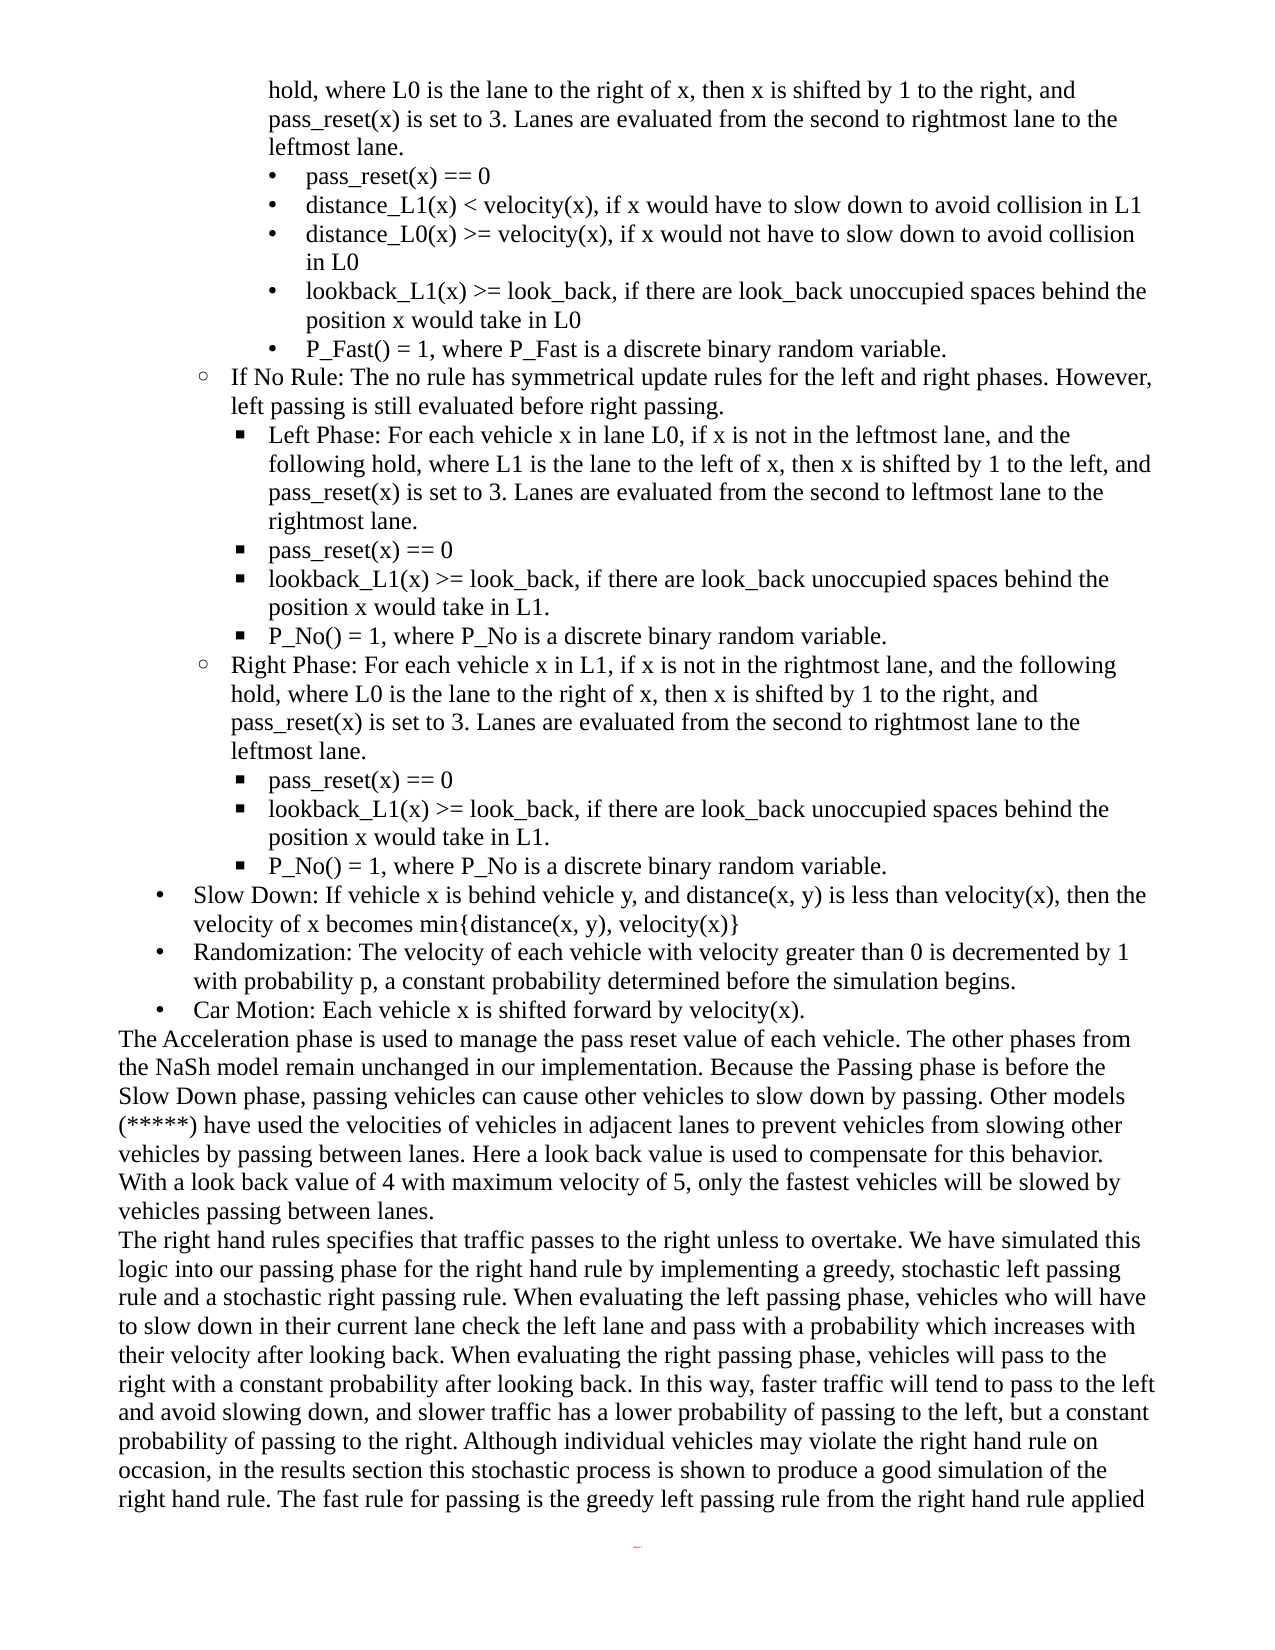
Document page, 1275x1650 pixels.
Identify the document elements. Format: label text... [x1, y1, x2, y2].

list distance_L1(x) < velocity(x), if x would have to slow down to avoid collision in L1 [268, 190, 1157, 219]
list Slow Down: If vehicle x is behind vehicle y, and distance(x, y) is less than velocity(x), then the velocity of x becomes min{distance(x, y), velocity(x)} [156, 880, 1157, 937]
list lookback_L1(x) >= look_back, if there are look_back unoccupied spaces behind the position x would take in L0 [268, 276, 1157, 334]
list hold, where L0 is the lane to the right of x, then x is shifted by 1 to the right, and pass_reset(x) is set to 3. Lanes are evaluated from the second to rightmost lane to the leftmost lane. [231, 75, 1157, 161]
list lookback_L1(x) >= look_back, if there are look_back unoccupied spaces behind the position x would take in L1. [231, 794, 1157, 851]
list Randomization: The velocity of each vehicle with velocity greater than 0 is decremented by 1 with probability p, a constant probability determined before the simulation begins. [156, 937, 1157, 995]
list pass_reset(x) == 0 [268, 161, 1157, 190]
list Car Motion: Each vehicle x is shifted forward by velocity(x). [156, 995, 1157, 1024]
list pass_reset(x) == 0 [231, 535, 1157, 564]
text The Acceleration phase is used to manage the pass reset value of each vehicle. The other phases from the NaSh model remain unchanged in our implementation. Because the Passing phase is before the Slow Down phase, passing vehicles can cause other vehicles to slow down by passing. Other models (*****) have used the velocities of vehicles in adjacent lanes to prevent vehicles from slowing other vehicles by passing between lanes. Here a look back value is used to compensate for this behavior. With a look back value of 4 with maximum velocity of 5, only the fastest vehicles will be slowed by vehicles passing between lanes. [118, 1024, 1157, 1225]
list If No Rule: The no rule has symmetrical update rules for the left and right phases. However, left passing is still evaluated before right passing. [193, 362, 1157, 420]
list Left Phase: For each vehicle x in lane L0, if x is not in the leftmost lane, and the following hold, where L1 is the lane to the left of x, then x is shifted by 1 to the left, and pass_reset(x) is set to 3. Lanes are evaluated from the second to leftmost lane to the rightmost lane. [231, 420, 1157, 535]
list P_No() = 1, where P_No is a discrete binary random variable. [231, 851, 1157, 880]
list distance_L0(x) >= velocity(x), if x would not have to slow down to avoid collision in L0 [268, 219, 1157, 276]
list P_Fast() = 1, where P_Fast is a discrete binary random variable. [268, 334, 1157, 362]
text The right hand rules specifies that traffic passes to the right unless to overtake. We have simulated this logic into our passing phase for the right hand rule by implementing a greedy, stochastic left passing rule and a stochastic right passing rule. When evaluating the left passing phase, vehicles who will have to slow down in their current lane check the left lane and pass with a probability which increases with their velocity after looking back. When evaluating the right passing phase, vehicles will pass to the right with a constant probability after looking back. In this way, faster traffic will tend to pass to the left and avoid slowing down, and slower traffic has a lower probability of passing to the left, but a constant probability of passing to the right. Although individual vehicles may violate the right hand rule on occasion, in the results section this stochastic process is shown to produce a good simulation of the right hand rule. The fast rule for passing is the greedy left passing rule from the right hand rule applied [118, 1225, 1157, 1512]
list P_No() = 1, where P_No is a discrete binary random variable. [231, 621, 1157, 650]
list lookback_L1(x) >= look_back, if there are look_back unoccupied spaces behind the position x would take in L1. [231, 564, 1157, 621]
list pass_reset(x) == 0 [231, 765, 1157, 794]
list Right Phase: For each vehicle x in L1, if x is not in the rightmost lane, and the following hold, where L0 is the lane to the right of x, then x is shifted by 1 to the right, and pass_reset(x) is set to 3. Lanes are evaluated from the second to rightmost lane to the leftmost lane. [193, 650, 1157, 765]
